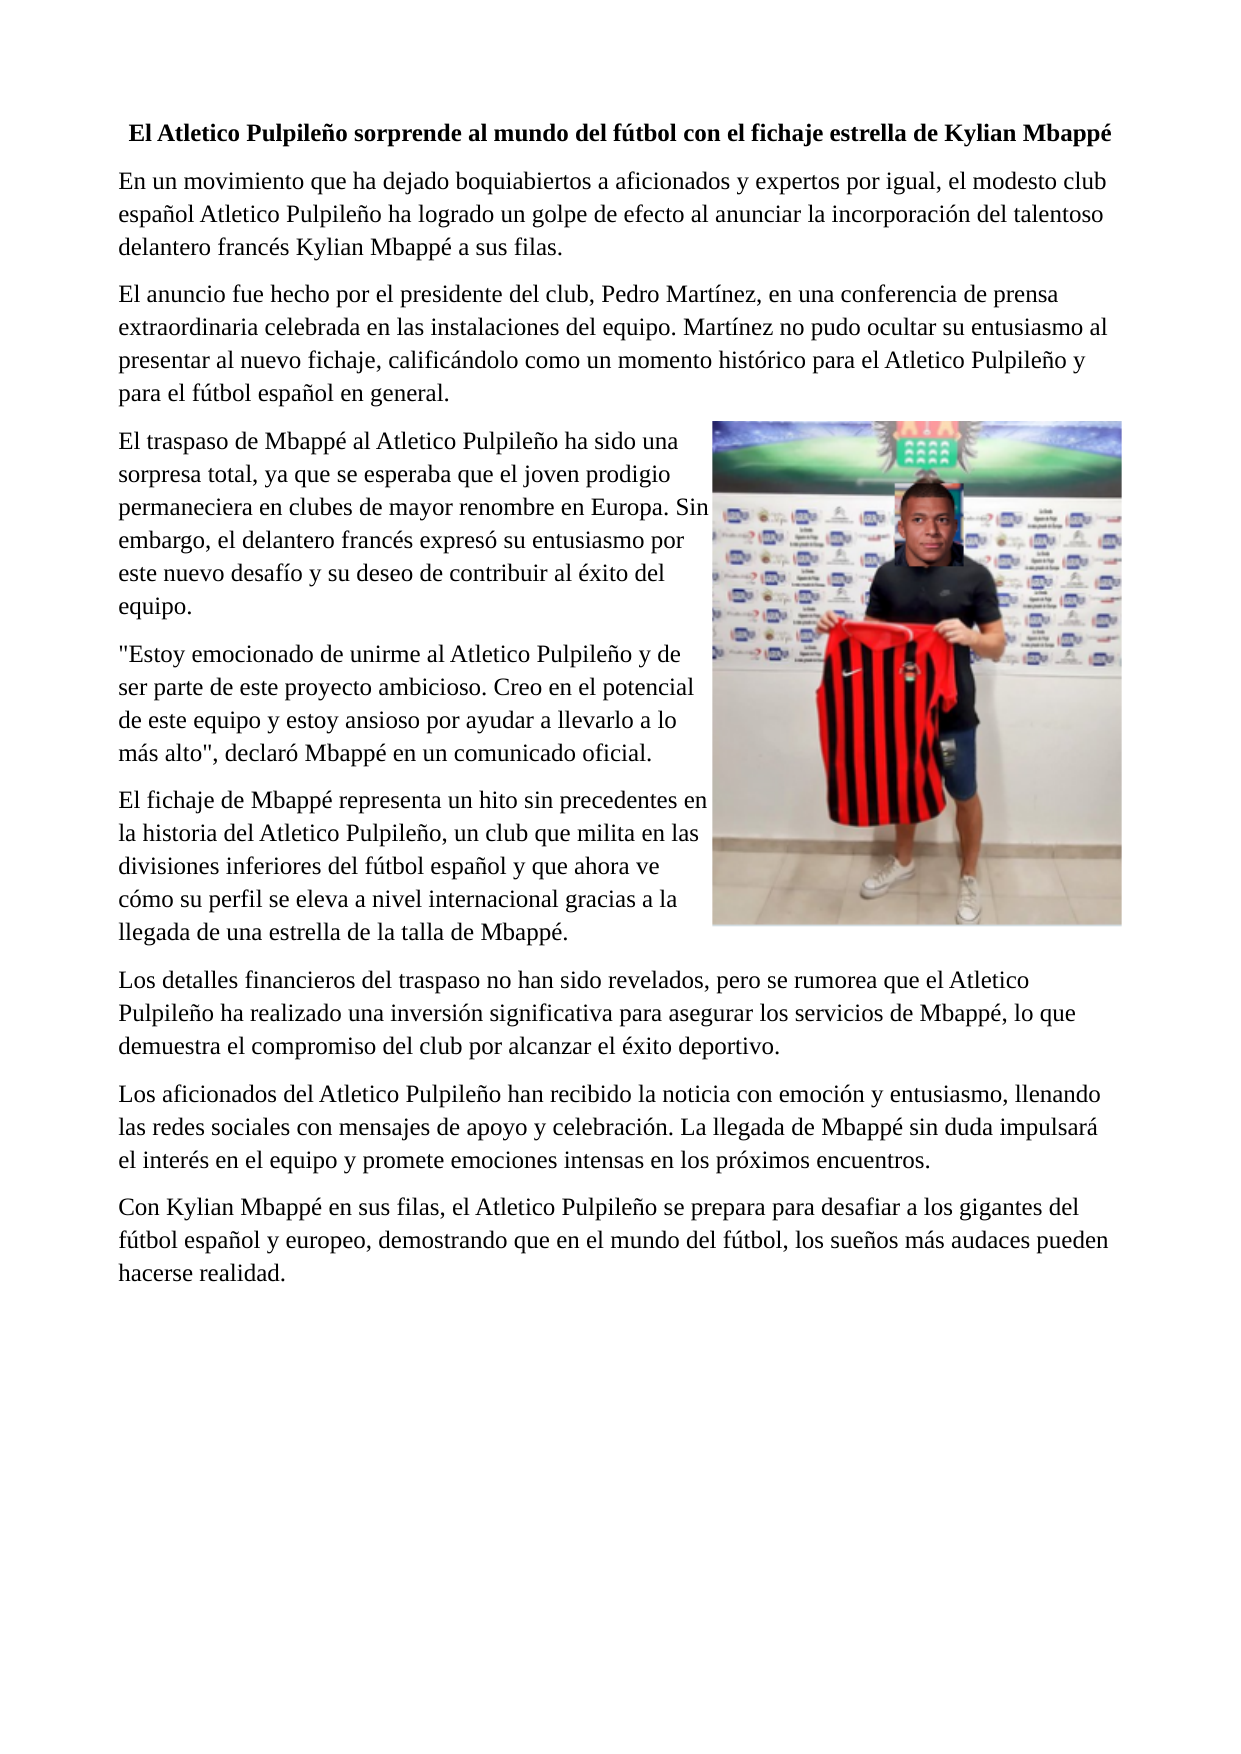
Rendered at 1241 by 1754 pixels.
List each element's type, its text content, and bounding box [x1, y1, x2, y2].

text Con Kylian Mbappé en sus filas, el Atletico Pulpileño se prepara para desafiar a los gigantes del fútbol español y europeo, demostrando que en el mundo del fútbol, los sueños más audaces pueden hacerse realidad. [118, 1192, 1122, 1287]
text El Atletico Pulpileño sorprende al mundo del fútbol con el fichaje estrella de Kylian Mbappé [118, 118, 1122, 147]
text El anuncio fue hecho por el presidente del club, Pedro Martínez, en una conferencia de prensa extraordinaria celebrada en las instalaciones del equipo. Martínez no pudo ocultar su entusiasmo al presentar al nuevo fichaje, calificándolo como un momento histórico para el Atletico Pulpileño y para el fútbol español en general. [118, 279, 1122, 407]
text Los aficionados del Atletico Pulpileño han recibido la noticia con emoción y entusiasmo, llenando las redes sociales con mensajes de apoyo y celebración. La llegada de Mbappé sin duda impulsará el interés en el equipo y promete emociones intensas en los próximos encuentros. [118, 1079, 1122, 1173]
picture [712, 421, 1122, 928]
text En un movimiento que ha dejado boquiabiertos a aficionados y expertos por igual, el modesto club español Atletico Pulpileño ha logrado un golpe de efecto al anunciar la incorporación del talentoso delantero francés Kylian Mbappé a sus filas. [118, 166, 1122, 261]
text "Estoy emocionado de unirme al Atletico Pulpileño y de ser parte de este proyecto ambicioso. Creo en el potencial de este equipo y estoy ansioso por ayudar a llevarlo a lo más alto", declaró Mbappé en un comunicado oficial. [118, 639, 712, 767]
text El traspaso de Mbappé al Atletico Pulpileño ha sido una sorpresa total, ya que se esperaba que el joven prodigio permaneciera en clubes de mayor renombre en Europa. Sin embargo, el delantero francés expresó su entusiasmo por este nuevo desafío y su deseo de contribuir al éxito del equipo. [118, 426, 712, 620]
text El fichaje de Mbappé representa un hito sin precedentes en la historia del Atletico Pulpileño, un club que milita en las divisiones inferiores del fútbol español y que ahora ve cómo su perfil se eleva a nivel internacional gracias a la llegada de una estrella de la talla de Mbappé. [118, 785, 1122, 946]
text Los detalles financieros del traspaso no han sido revelados, pero se rumorea que el Atletico Pulpileño ha realizado una inversión significativa para asegurar los servicios de Mbappé, lo que demuestra el compromiso del club por alcanzar el éxito deportivo. [118, 965, 1122, 1060]
